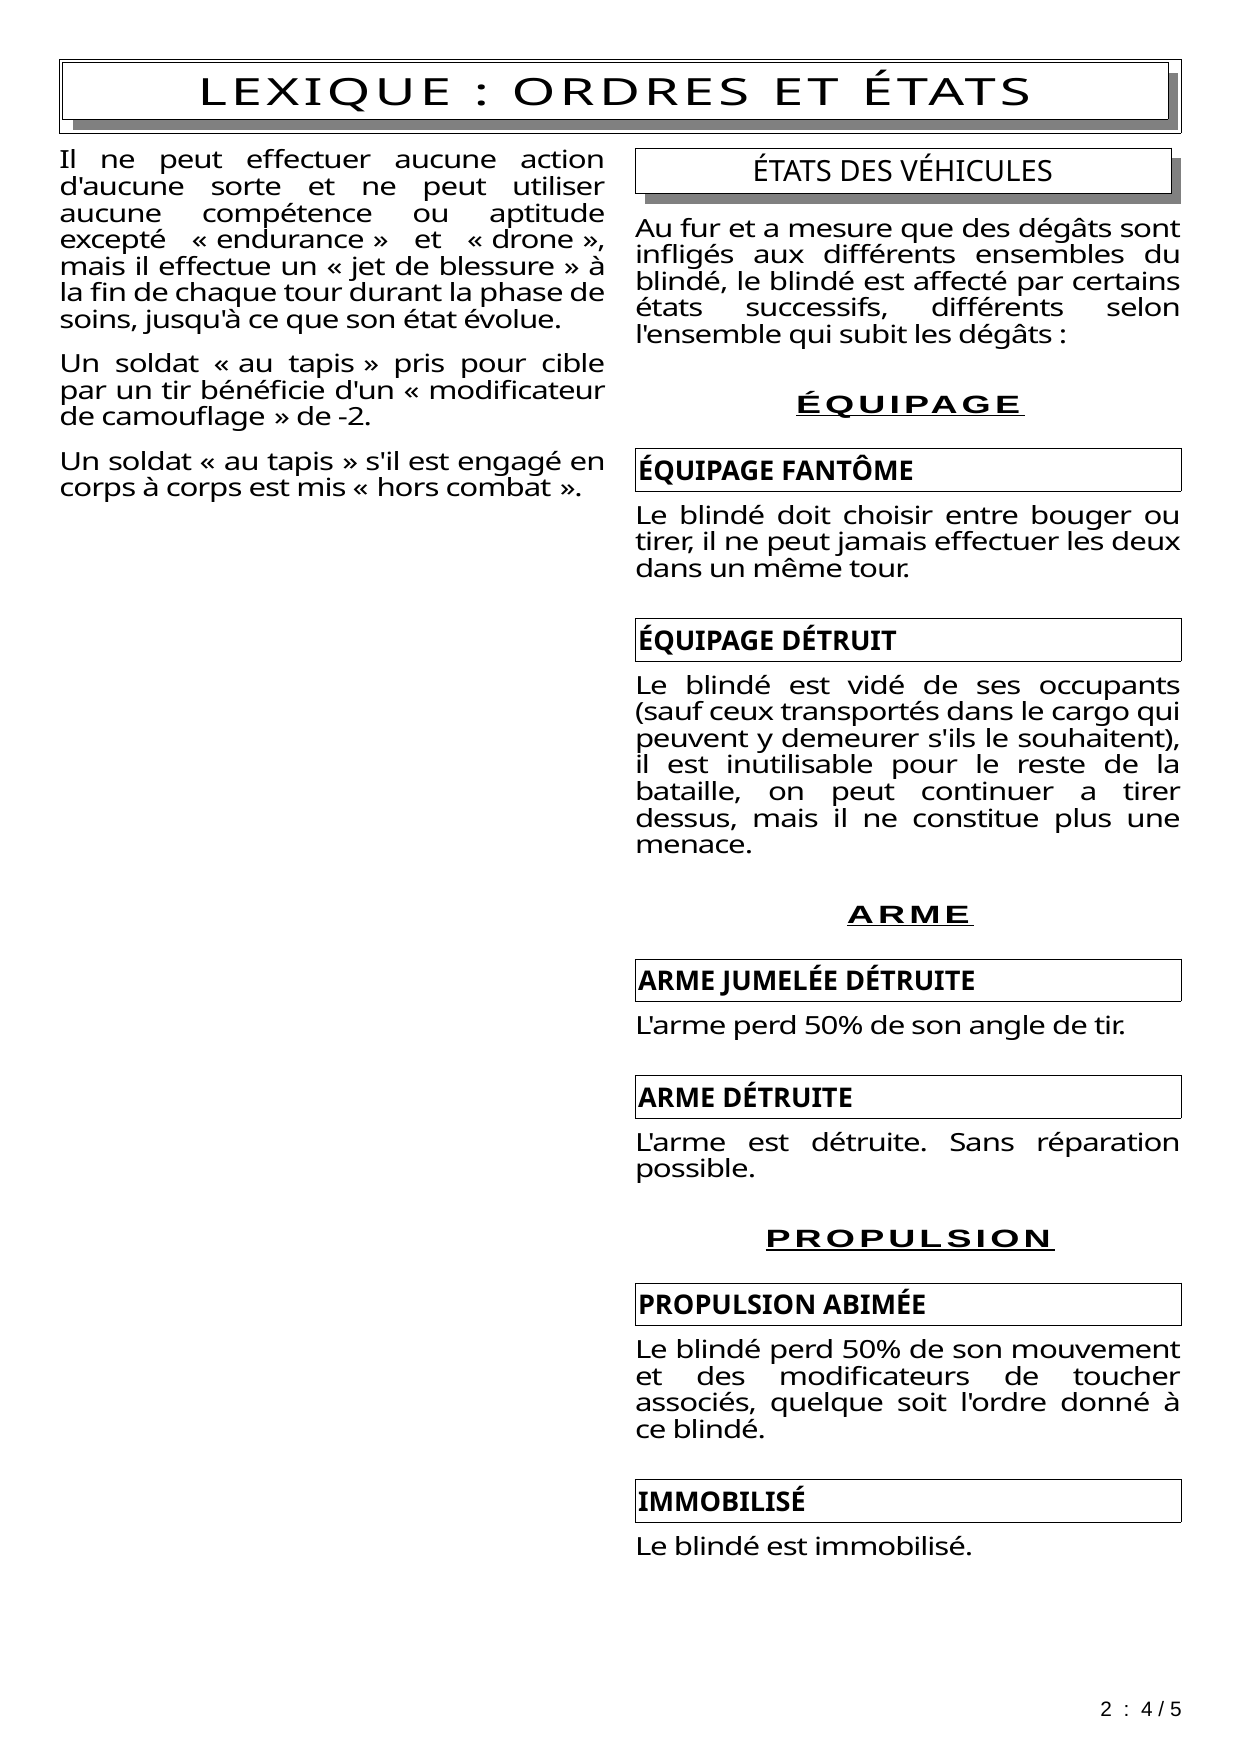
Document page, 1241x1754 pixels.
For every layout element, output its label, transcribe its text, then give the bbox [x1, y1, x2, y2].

text Un soldat « au tapis » s'il est engagé en corps à corps est mis « hors combat ». [59, 449, 605, 502]
title équipage fantôme [636, 449, 1181, 491]
text L'arme perd 50% de son angle de tir. [635, 1013, 1181, 1040]
text Au fur et a mesure que des dégâts sont infligés aux différents ensembles du blindé, le blindé est affecté par certains états successifs, différents selon l'ensemble qui subit les dégâts : [635, 216, 1181, 349]
title Propulsion abimée [636, 1284, 1181, 1325]
text Un soldat « au tapis » pris pour cible par un tir bénéficie d'un « modificateur de camouflage » de -2. [59, 351, 605, 431]
title propulsion [635, 1224, 1181, 1253]
title Immobilisé [636, 1480, 1181, 1522]
text Il ne peut effectuer aucune action d'aucune sorte et ne peut utiliser aucune compétence ou aptitude excepté « endurance » et « drone », mais il effectue un « jet de blessure » à la fin de chaque tour durant la phase de soins, jusqu'à ce que son état évolue. [59, 148, 605, 333]
text Le blindé doit choisir entre bouger ou tirer, il ne peut jamais effectuer les deux dans un même tour. [635, 503, 1181, 583]
title arme [635, 900, 1181, 929]
title arme détruite [636, 1076, 1181, 1118]
text L'arme est détruite. Sans réparation possible. [635, 1130, 1181, 1183]
text Le blindé est vidé de ses occupants (sauf ceux transportés dans le cargo qui peuvent y demeurer s'ils le souhaitent), il est inutilisable pour le reste de la bataille, on peut continuer a tirer dessus, mais il ne constitue plus une menace. [635, 673, 1181, 859]
text Le blindé est immobilisé. [635, 1534, 1181, 1561]
title équipage [635, 390, 1181, 419]
title arme jumelée détruite [636, 960, 1181, 1001]
title équipage détruit [636, 619, 1181, 661]
text Le blindé perd 50% de son mouvement et des modificateurs de toucher associés, quelque soit l'ordre donné à ce blindé. [635, 1337, 1181, 1444]
title états des véhicules [636, 149, 1171, 193]
